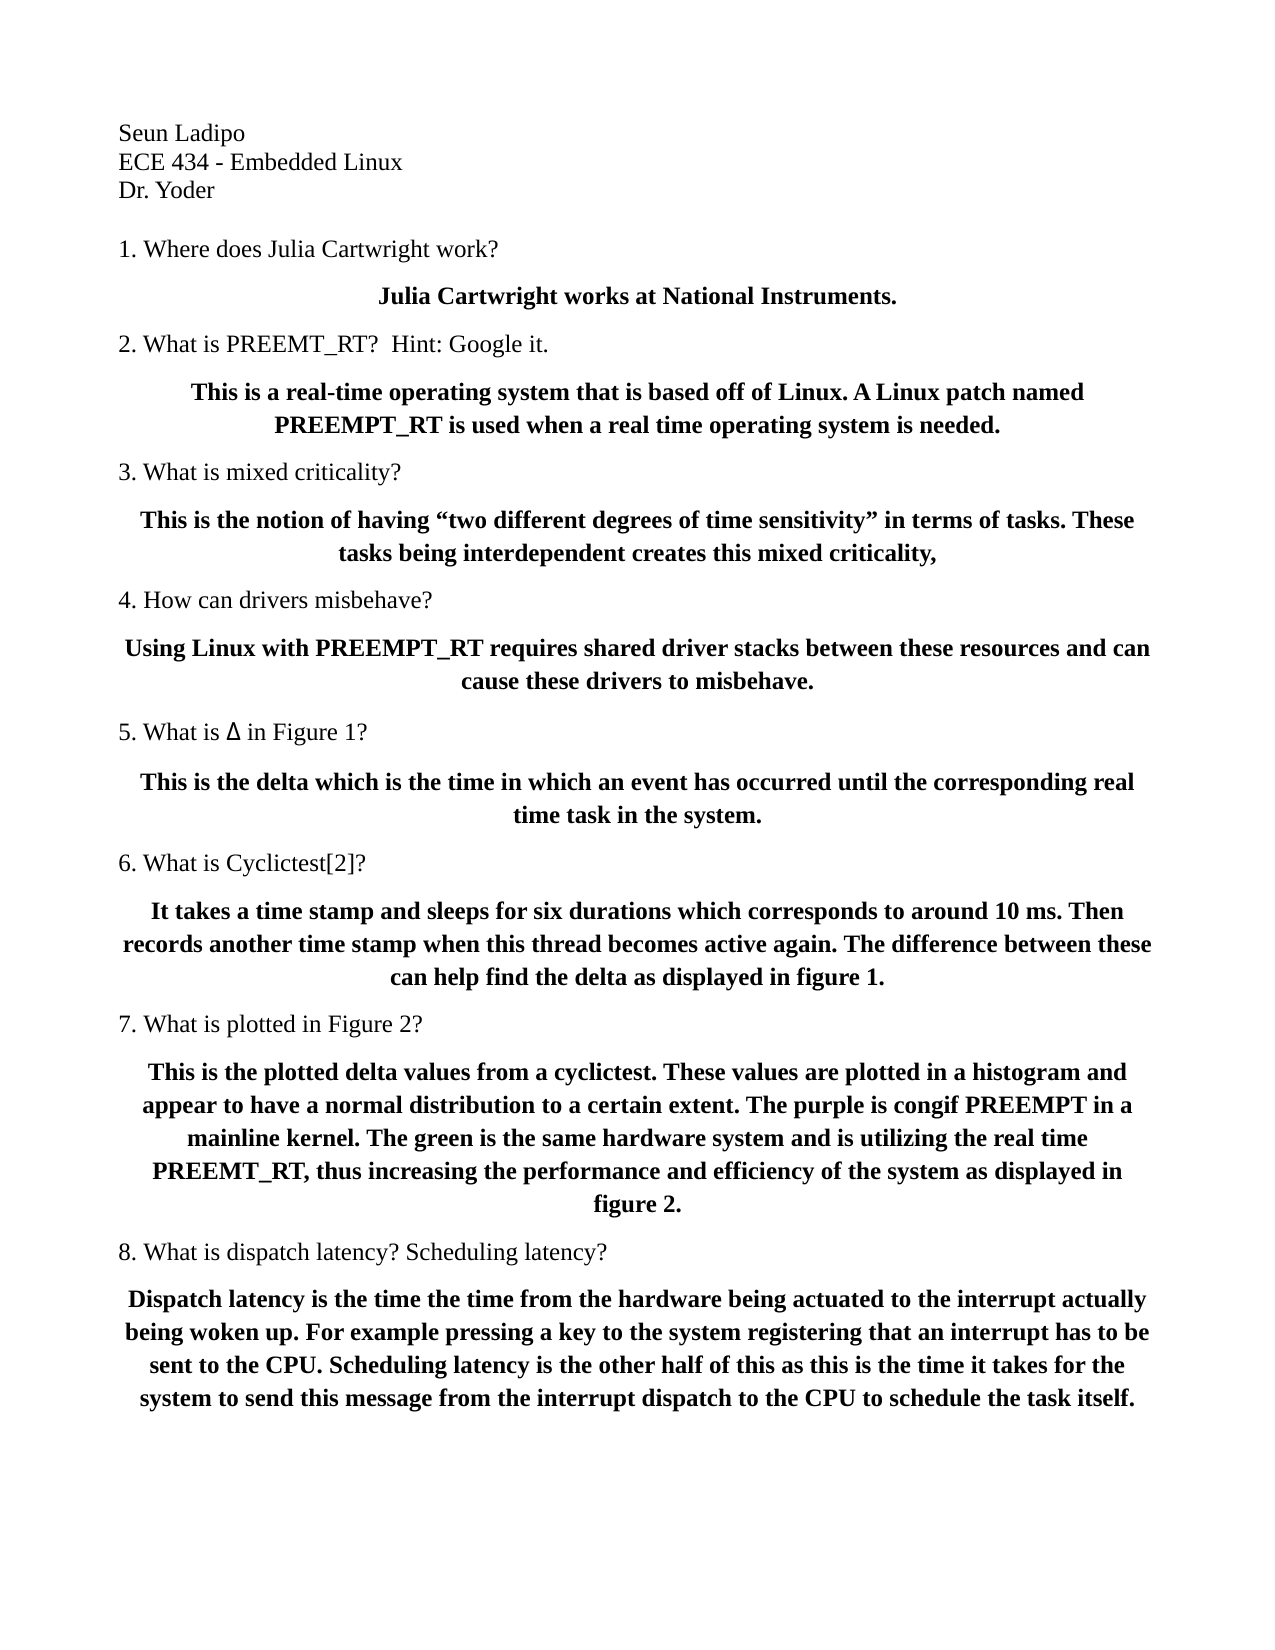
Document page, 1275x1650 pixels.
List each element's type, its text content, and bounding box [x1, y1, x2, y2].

text This is the plotted delta values from a cyclictest. These values are plotted in a histogram and appear to have a normal distribution to a certain extent. The purple is congif PREEMPT in a mainline kernel. The green is the same hardware system and is utilizing the real time PREEMT_RT, thus increasing the performance and efficiency of the system as displayed in figure 2. [118, 1057, 1157, 1218]
text It takes a time stamp and sleeps for six durations which corresponds to around 10 ms. Then records another time stamp when this thread becomes active again. The difference between these can help find the delta as displayed in figure 1. [118, 896, 1157, 991]
text 5. What is Δ in Figure 1? [118, 714, 1157, 748]
text 8. What is dispatch latency? Scheduling latency? [118, 1237, 1157, 1265]
text 2. What is PREEMT_RT? Hint: Google it. [118, 329, 1157, 358]
text 3. What is mixed criticality? [118, 457, 1157, 486]
text 7. What is plotted in Figure 2? [118, 1009, 1157, 1038]
text This is the delta which is the time in which an event has occurred until the corresponding real time task in the system. [118, 767, 1157, 829]
text This is a real-time operating system that is based off of Linux. A Linux patch named PREEMPT_RT is used when a real time operating system is needed. [118, 377, 1157, 438]
text 6. What is Cyclictest[2]? [118, 848, 1157, 877]
text Dispatch latency is the time the time from the hardware being actuated to the interrupt actually being woken up. For example pressing a key to the system registering that an interrupt has to be sent to the CPU. Scheduling latency is the other half of this as this is the time it takes for the system to send this message from the interrupt dispatch to the CPU to schedule the task itself. [118, 1284, 1157, 1412]
text Using Linux with PREEMPT_RT requires shared driver stacks between these resources and can cause these drivers to misbehave. [118, 633, 1157, 695]
text This is the notion of having “two different degrees of time sensitivity” in terms of tasks. These tasks being interdependent creates this mixed criticality, [118, 505, 1157, 567]
text Julia Cartwright works at National Instruments. [118, 281, 1157, 310]
text 4. How can drivers misbehave? [118, 586, 1157, 614]
text 1. Where does Julia Cartwright work? [118, 234, 1157, 263]
